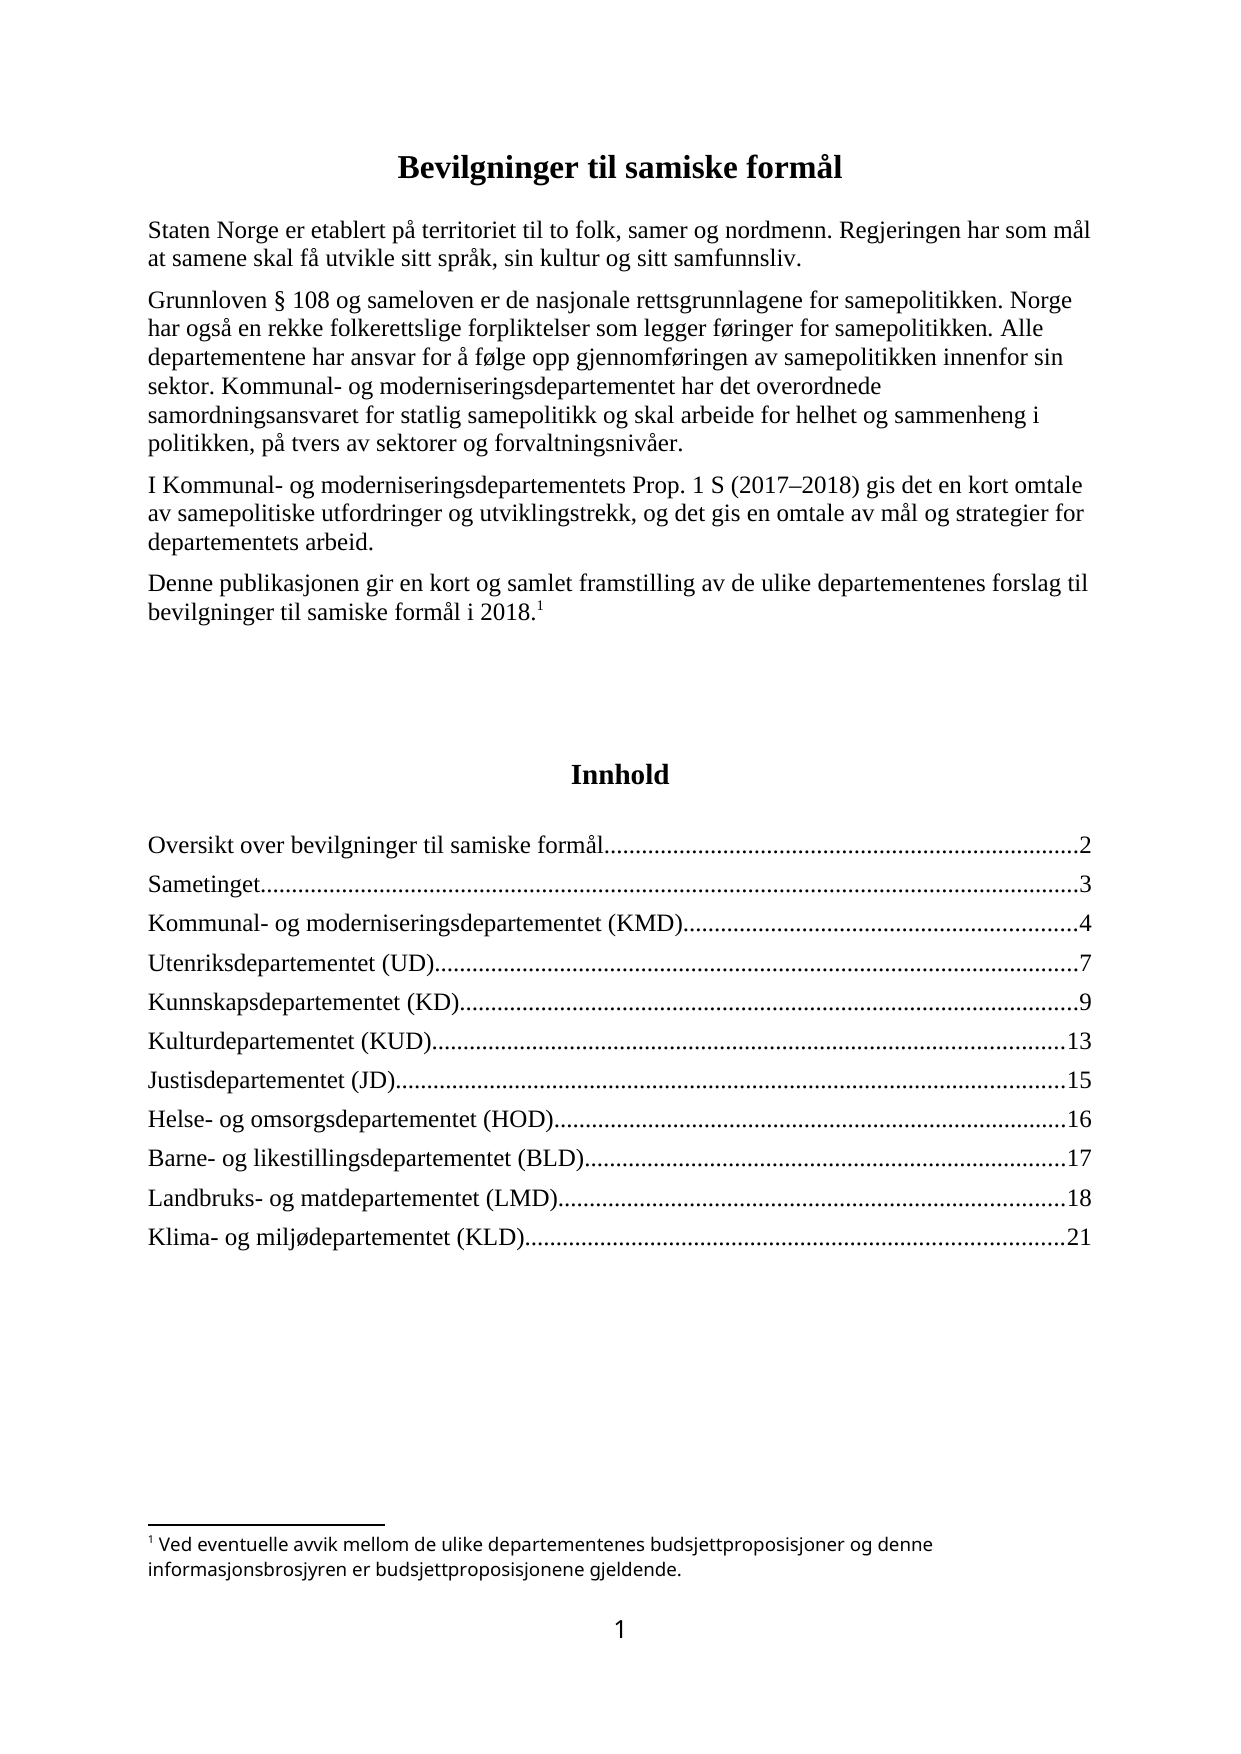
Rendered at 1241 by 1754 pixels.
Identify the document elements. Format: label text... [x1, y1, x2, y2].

text Kommunal- og moderniseringsdepartementet (KMD) 4 [148, 908, 1093, 937]
text Utenriksdepartementet (UD) 7 [148, 948, 1093, 976]
text Bevilgninger til samiske formål [148, 148, 1093, 186]
text Kulturdepartementet (KUD) 13 [148, 1026, 1093, 1055]
text Ved eventuelle avvik mellom de ulike departementenes budsjettproposisjoner og denne informasjonsbrosjyren er budsjettproposisjonene gjeldende. [148, 1531, 1093, 1582]
text Denne publikasjonen gir en kort og samlet framstilling av de ulike depar­tementenes forslag til bevilgninger til samiske formål i 2018. [148, 568, 1093, 626]
text Grunnloven § 108 og sameloven er de nasjonale rettsgrunnlagene for samepolitikken. Norge har også en rekke folkerettslige forpliktelser som legger føringer for samepolitikken. Alle departementene har ansvar for å følge opp gjennomføringen av samepolitikken innenfor sin sektor. Kommunal- og moderniseringsdepartementet har det overordnede samordningsansvaret for statlig samepolitikk og skal arbeide for helhet og sammenheng i politikken, på tvers av sektorer og forvaltningsnivåer. [148, 285, 1093, 457]
text Helse- og omsorgsdepartementet (HOD) 16 [148, 1104, 1093, 1133]
subtitle Innhold [148, 757, 1093, 791]
text Sametinget 3 [148, 869, 1093, 898]
text Justisdepartementet (JD) 15 [148, 1065, 1093, 1094]
text Staten Norge er etablert på territoriet til to folk, samer og nordmenn. Regjeringen har som mål at samene skal få utvikle sitt språk, sin kultur og sitt samfunnsliv. [148, 215, 1093, 272]
text Klima- og miljødepartementet (KLD) 21 [148, 1222, 1093, 1251]
text Kunnskapsdepartementet (KD) 9 [148, 987, 1093, 1016]
text I Kommunal- og moderniseringsdepartementets Prop. 1 S (2017–2018) gis det en kort omtale av samepolitiske utfordringer og utviklingstrekk, og det gis en omtale av mål og strategier for departementets arbeid. [148, 470, 1093, 556]
text Barne- og likestillingsdepartementet (BLD) 17 [148, 1143, 1093, 1172]
text Landbruks- og matdepartementet (LMD) 18 [148, 1183, 1093, 1211]
text Oversikt over bevilgninger til samiske formål 2 [148, 830, 1093, 859]
